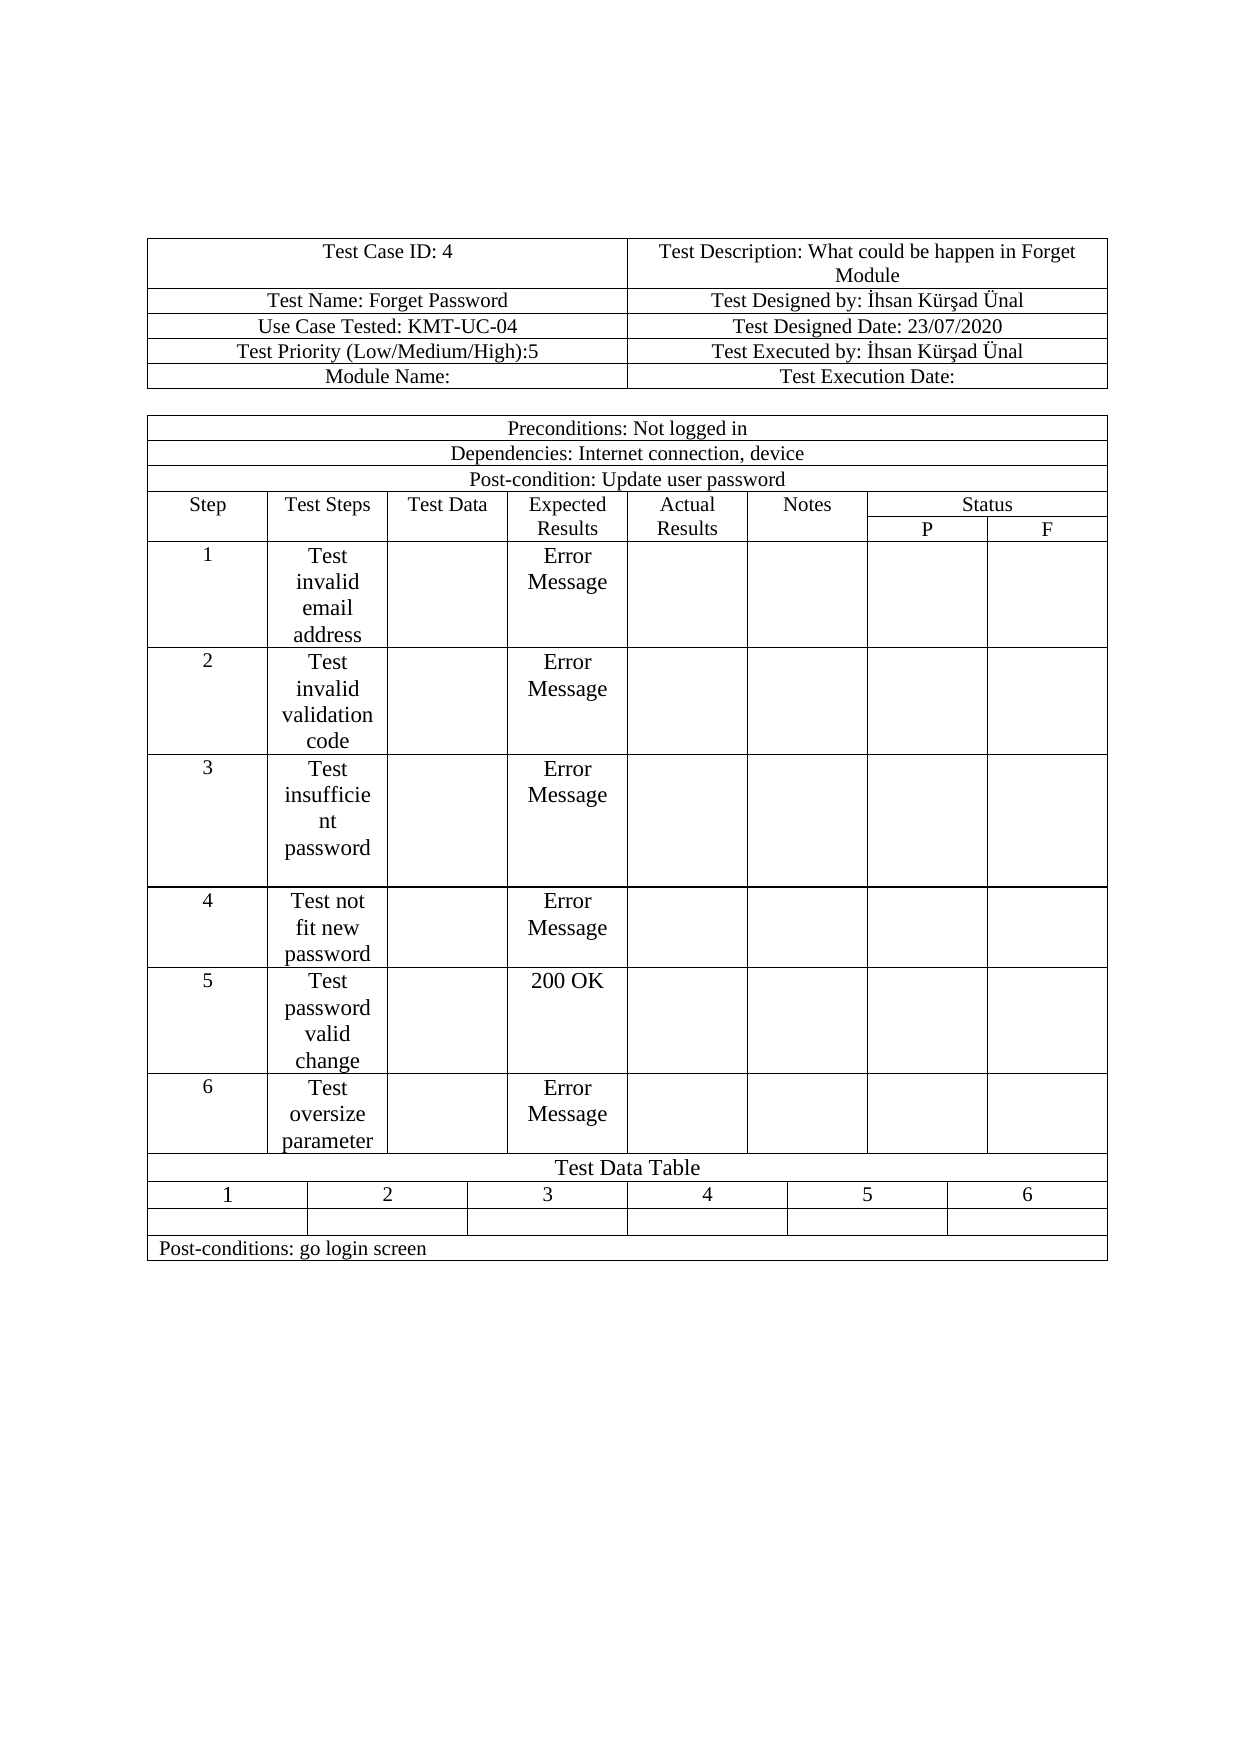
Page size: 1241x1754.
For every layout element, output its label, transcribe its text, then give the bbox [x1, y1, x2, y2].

table_cell Test invalid validation code [268, 648, 387, 754]
table_cell Error Message [508, 755, 627, 886]
table_cell Use Case Tested: KMT-UC-04 [148, 314, 627, 338]
table_cell 2 [148, 648, 267, 754]
table_cell Test Data [388, 492, 507, 541]
table_cell Test password valid change [268, 968, 387, 1073]
table_cell 5 [788, 1182, 947, 1208]
table_cell Test Priority (Low/Medium/High):5 [148, 339, 627, 363]
table_cell [388, 968, 507, 1073]
table_cell 4 [148, 888, 267, 967]
table_cell [628, 542, 747, 647]
table_cell Error Message [508, 648, 627, 754]
table_cell [748, 1074, 867, 1153]
table_cell Test Executed by: İhsan Kürşad Ünal [628, 339, 1107, 363]
table_cell Test not fit new password [268, 888, 387, 967]
table_cell [868, 542, 987, 647]
table_cell Expected Results [508, 492, 627, 541]
table_cell Status [868, 492, 1107, 516]
table_cell [748, 755, 867, 886]
table_cell P [868, 517, 987, 541]
table_cell Step [148, 492, 267, 541]
table_cell [388, 755, 507, 886]
table_cell 1 [148, 542, 267, 647]
table_cell [388, 1074, 507, 1153]
table_cell 1 [148, 1182, 307, 1208]
table_cell Test Name: Forget Password [148, 289, 627, 312]
table_cell [388, 648, 507, 754]
table_cell [628, 755, 747, 886]
table_cell Post-condition: Update user password [148, 466, 1107, 491]
table_cell Test Steps [268, 492, 387, 541]
table_cell 5 [148, 968, 267, 1073]
table_cell 6 [948, 1182, 1107, 1208]
table_cell [868, 648, 987, 754]
table_cell Test Designed Date: 23/07/2020 [628, 314, 1107, 338]
table_cell Test oversize parameter [268, 1074, 387, 1153]
table_cell [988, 888, 1107, 967]
table_cell [988, 542, 1107, 647]
table_cell F [988, 517, 1107, 541]
table_cell [748, 968, 867, 1073]
table_cell Actual Results [628, 492, 747, 541]
table_cell 6 [148, 1074, 267, 1153]
table_cell [628, 888, 747, 967]
table_header Preconditions: Not logged in [148, 416, 1107, 440]
table_cell 200 OK [508, 968, 627, 1073]
table_cell [948, 1209, 1107, 1235]
table_cell Notes [748, 492, 867, 541]
table_cell Module Name: [148, 364, 627, 388]
table_cell [628, 1074, 747, 1153]
table_cell [868, 1074, 987, 1153]
table_cell [388, 888, 507, 967]
table_cell 3 [468, 1182, 627, 1208]
table_cell [988, 755, 1107, 886]
table_cell 4 [628, 1182, 787, 1208]
table_cell [308, 1209, 467, 1235]
table_header Test Description: What could be happen in Forget Module [628, 239, 1107, 287]
table_cell [988, 968, 1107, 1073]
table_cell Test Data Table [148, 1154, 1107, 1181]
table_cell [868, 968, 987, 1073]
table_cell Error Message [508, 1074, 627, 1153]
table_cell [468, 1209, 627, 1235]
table_cell Dependencies: Internet connection, device [148, 441, 1107, 465]
table_cell [748, 648, 867, 754]
table_cell [868, 755, 987, 886]
table_cell [628, 1209, 787, 1235]
table_cell [988, 648, 1107, 754]
table_header Test Case ID: 4 [148, 239, 627, 287]
table_cell [988, 1074, 1107, 1153]
table_cell 2 [308, 1182, 467, 1208]
table_cell Test invalid email address [268, 542, 387, 647]
table_cell [628, 648, 747, 754]
table_cell Error Message [508, 542, 627, 647]
table_cell [748, 888, 867, 967]
table_cell 3 [148, 755, 267, 886]
table_cell Test Designed by: İhsan Kürşad Ünal [628, 289, 1107, 312]
table_cell [748, 542, 867, 647]
table_cell [148, 1209, 307, 1235]
table_cell [788, 1209, 947, 1235]
table_cell Test insufficient password [268, 755, 387, 886]
table_cell [868, 888, 987, 967]
table_cell [388, 542, 507, 647]
table_cell Test Execution Date: [628, 364, 1107, 388]
table_cell Post-conditions: go login screen [148, 1236, 1107, 1260]
table_cell Error Message [508, 888, 627, 967]
table_cell [628, 968, 747, 1073]
